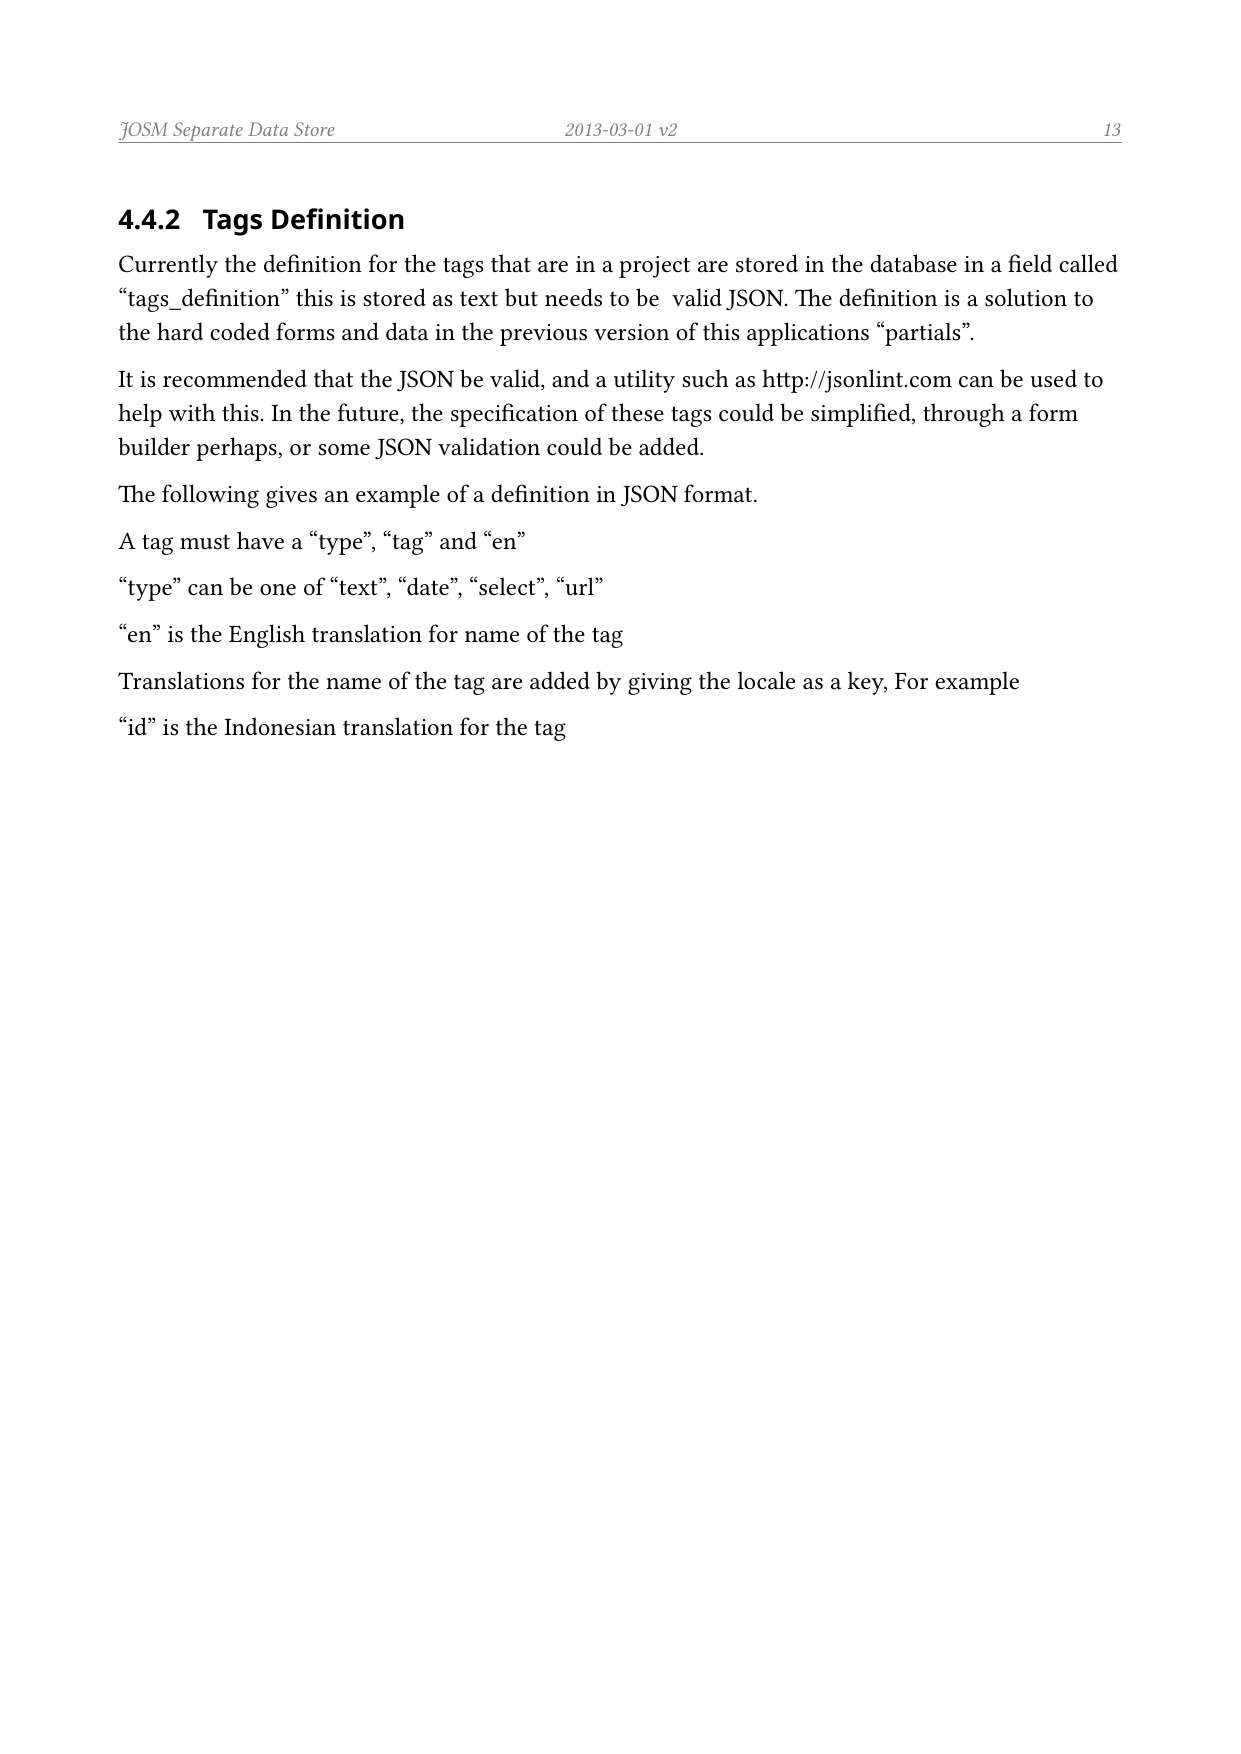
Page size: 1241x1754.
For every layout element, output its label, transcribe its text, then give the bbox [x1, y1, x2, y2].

subtitle Tags Definition [118, 201, 1122, 238]
text “type” can be one of “text”, “date”, “select”, “url” [118, 573, 1122, 602]
text “id” is the Indonesian translation for the tag [118, 713, 1122, 742]
text The following gives an example of a definition in JSON format. [118, 480, 1122, 509]
text Currently the definition for the tags that are in a project are stored in the database in a field called “tags_definition” this is stored as text but needs to be valid JSON. The definition is a solution to the hard coded forms and data in the previous version of this applications “partials”. [118, 250, 1122, 347]
text It is recommended that the JSON be valid, and a utility such as http://jsonlint.com can be used to help with this. In the future, the specification of these tags could be simplified, through a form builder perhaps, or some JSON validation could be added. [118, 365, 1122, 462]
text Translations for the name of the tag are added by giving the locale as a key, For example [118, 667, 1122, 695]
text “en” is the English translation for name of the tag [118, 620, 1122, 649]
text A tag must have a “type”, “tag” and “en” [118, 527, 1122, 555]
